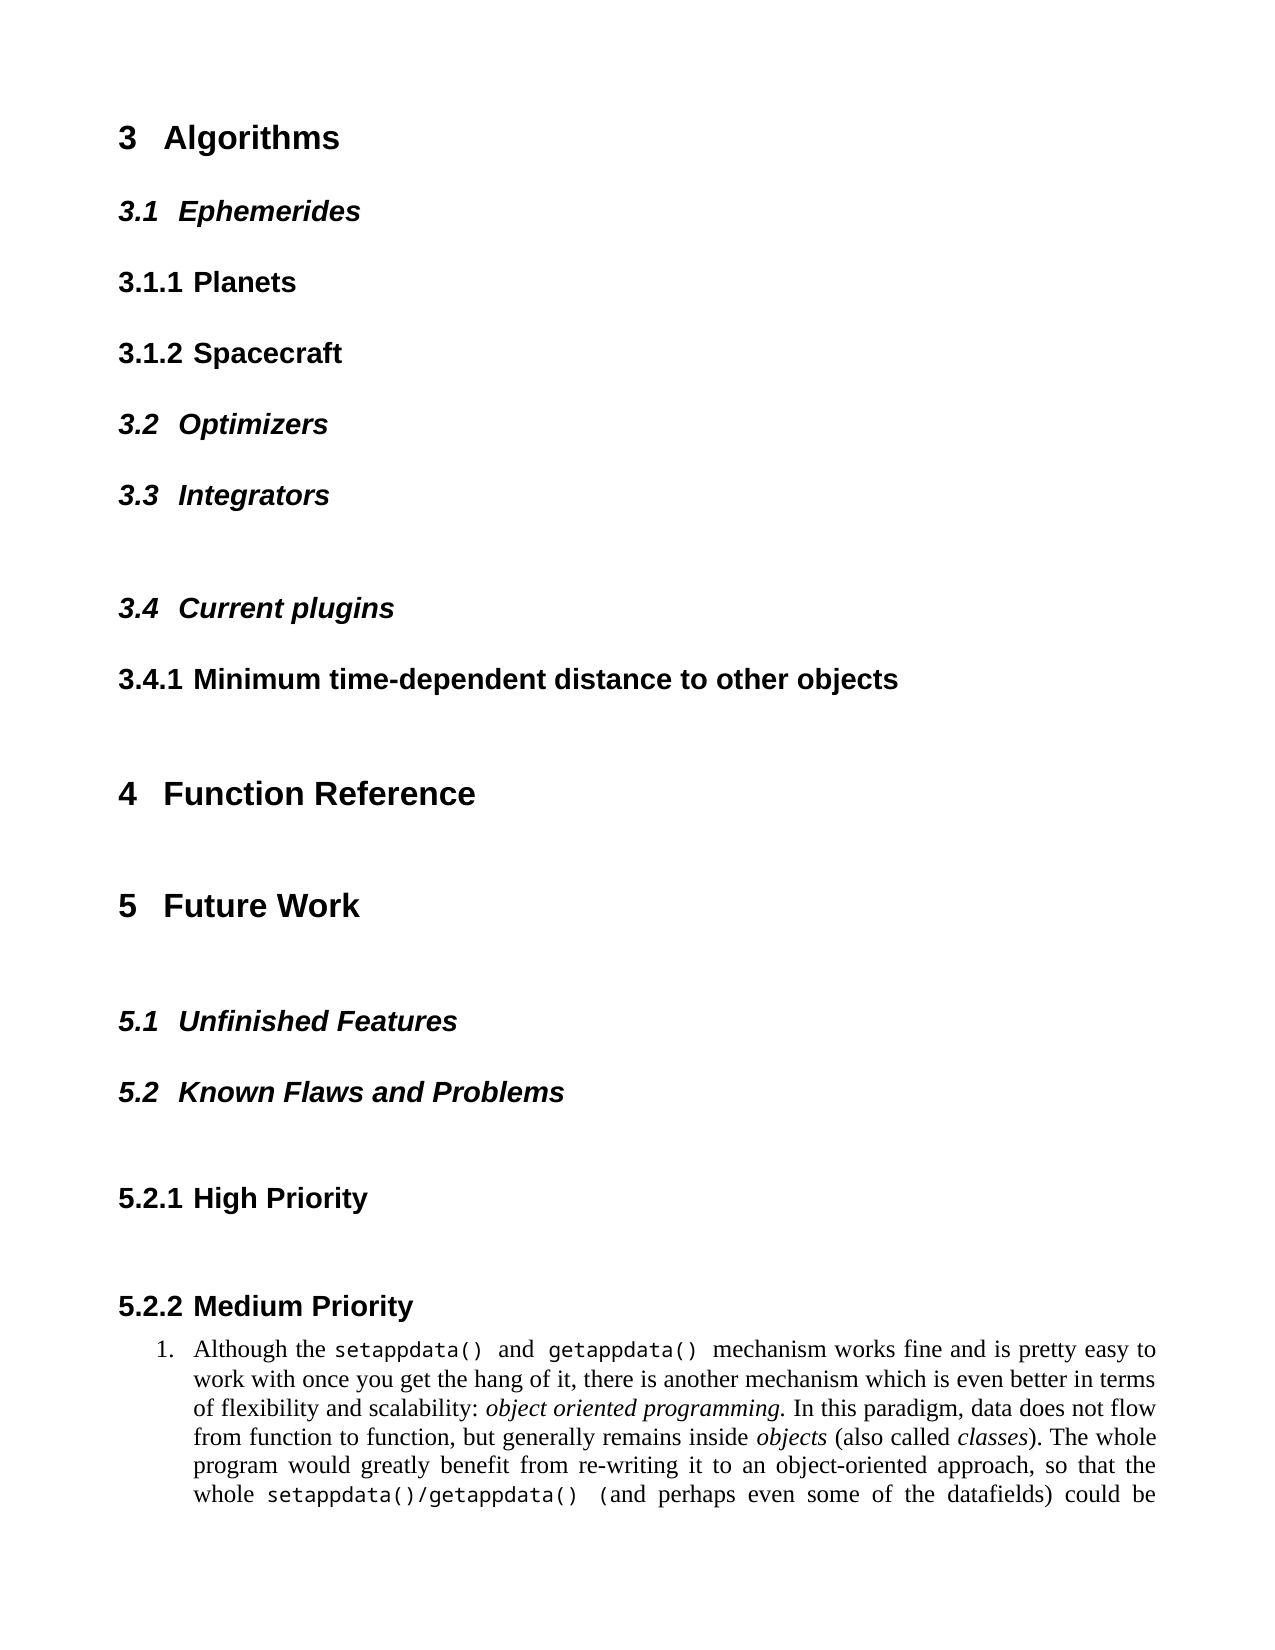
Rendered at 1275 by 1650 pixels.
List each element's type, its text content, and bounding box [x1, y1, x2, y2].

subtitle Current plugins [118, 591, 1157, 624]
subtitle Known Flaws and Problems [118, 1074, 1157, 1108]
subtitle Minimum time-dependent distance to other objects [118, 662, 1157, 695]
subtitle Ephemerides [118, 194, 1157, 228]
subtitle High Priority [118, 1182, 1157, 1215]
subtitle Planets [118, 265, 1157, 299]
subtitle Algorithms [118, 118, 1157, 157]
subtitle Optimizers [118, 407, 1157, 441]
subtitle Function Reference [118, 774, 1157, 813]
subtitle Future Work [118, 886, 1157, 925]
subtitle Unfinished Features [118, 1003, 1157, 1037]
list Although the setappdata() and getappdata() mechanism works fine and is pretty easy to work with once you get the hang of it, there is another mechanism which is even better in terms of flexibility and scalability: object oriented programming. In this paradigm, data does not flow from function to function, but generally remains inside objects (also called classes). The whole program would greatly benefit from re-writing it to an object-oriented approach, so that the whole setappdata()/getappdata() (and perhaps even some of the datafields) could be [156, 1334, 1157, 1508]
subtitle Integrators [118, 478, 1157, 512]
subtitle Spacecraft [118, 336, 1157, 370]
subtitle Medium Priority [118, 1288, 1157, 1322]
